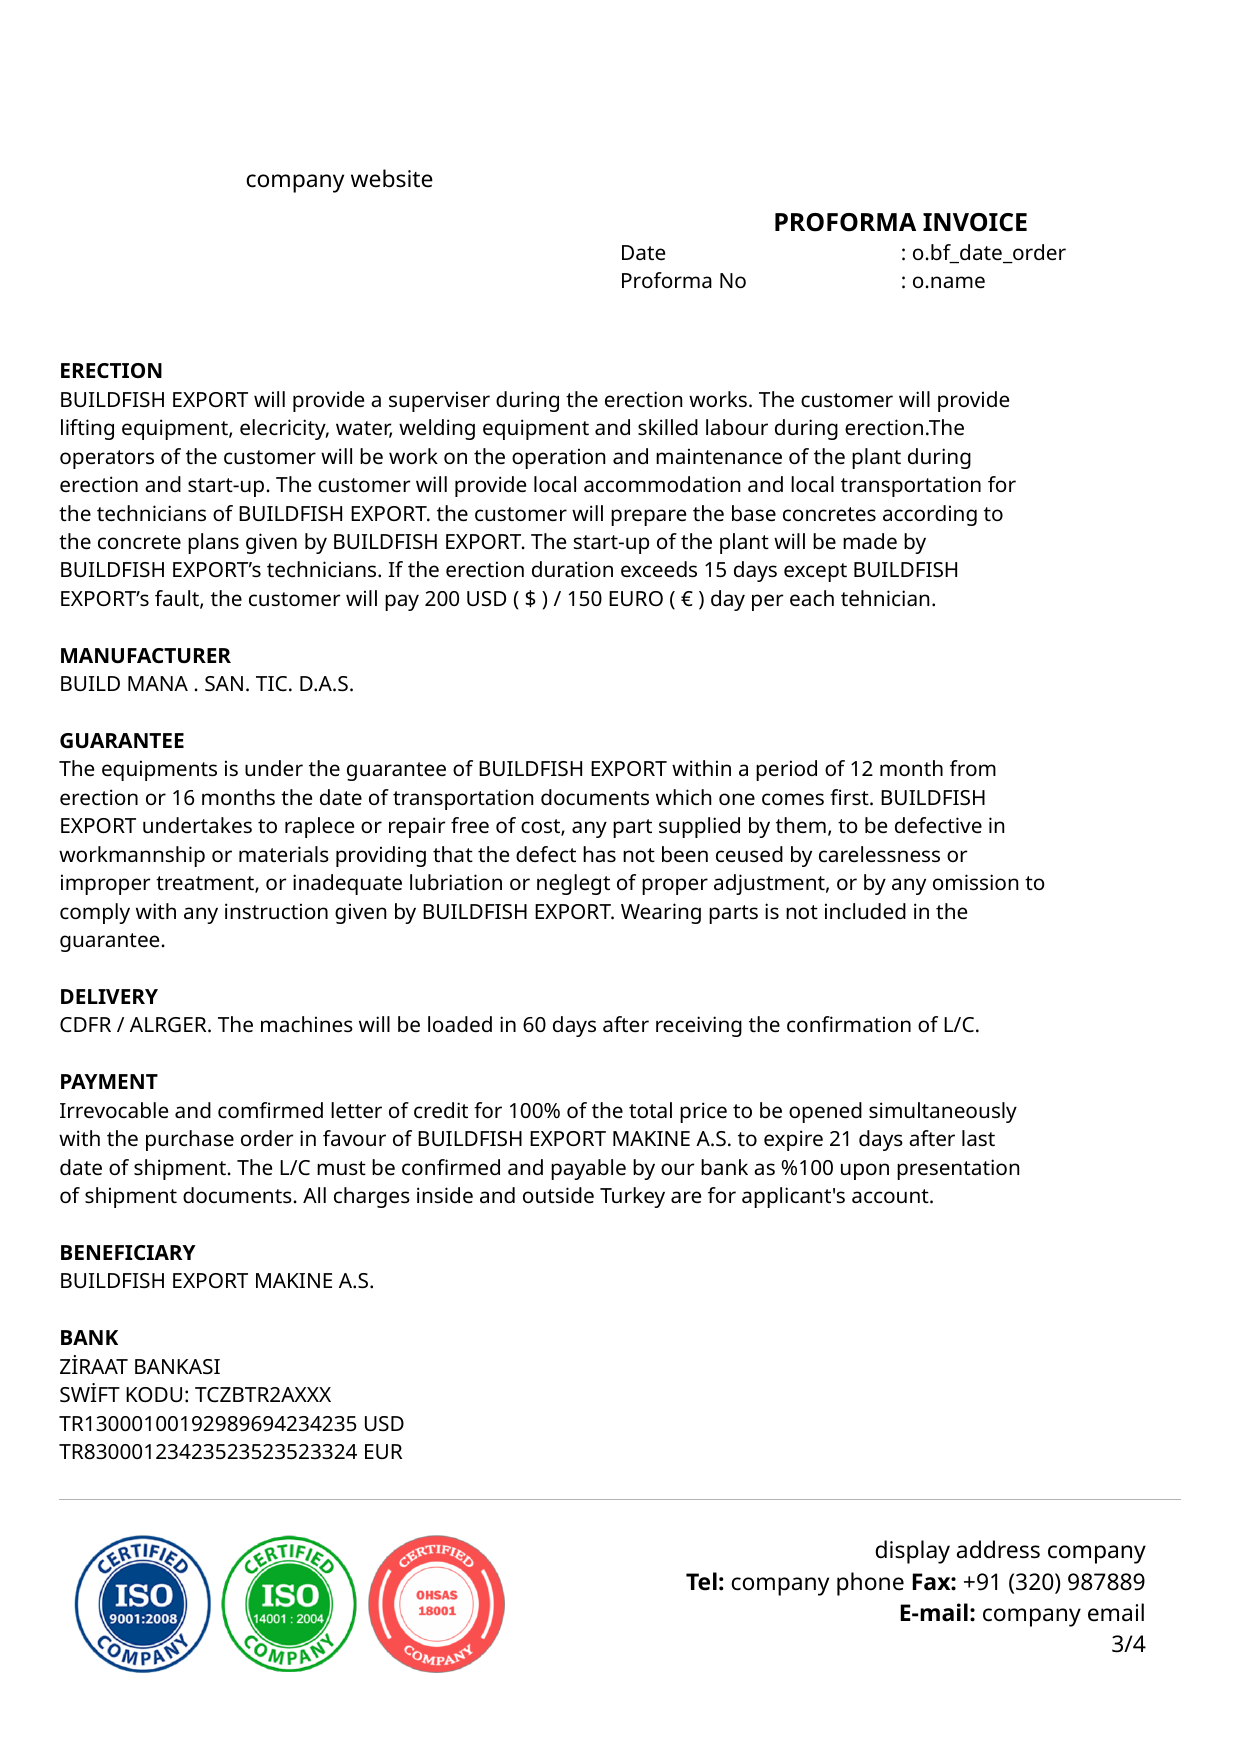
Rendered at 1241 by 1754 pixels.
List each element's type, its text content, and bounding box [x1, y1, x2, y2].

text The equipments is under the guarantee of BUILDFISH EXPORT within a period of 12 month from [59, 754, 1181, 783]
text improper treatment, or inadequate lubriation or neglegt of proper adjustment, or by any omission to [59, 868, 1181, 897]
picture [65, 1527, 512, 1681]
text BENEFICIARY [59, 1238, 1181, 1266]
text erection or 16 months the date of transportation documents which one comes first. BUILDFISH [59, 783, 1181, 811]
text TR13000100192989694234235 USD [59, 1409, 1181, 1437]
text EXPORT undertakes to raplece or repair free of cost, any part supplied by them, to be defective in [59, 811, 1181, 840]
text PAYMENT [59, 1067, 1181, 1096]
text date of shipment. The L/C must be confirmed and payable by our bank as %100 upon presentation [59, 1153, 1181, 1181]
text BUILDFISH EXPORT MAKINE A.S. [59, 1266, 1181, 1295]
text comply with any instruction given by BUILDFISH EXPORT. Wearing parts is not included in the [59, 897, 1181, 925]
text BUILDFISH EXPORT will provide a superviser during the erection works. The customer will provide [59, 385, 1181, 413]
text ERECTION [59, 356, 1181, 385]
text workmannship or materials providing that the defect has not been ceused by carelessness or [59, 840, 1181, 868]
text BUILDFISH EXPORT’s technicians. If the erection duration exceeds 15 days except BUILDFISH [59, 556, 1181, 584]
text GUARANTEE [59, 726, 1181, 754]
text lifting equipment, elecricity, water, welding equipment and skilled labour during erection.The [59, 413, 1181, 442]
text SWİFT KODU: TCZBTR2AXXX [59, 1380, 1181, 1409]
text DELIVERY [59, 982, 1181, 1011]
text erection and start-up. The customer will provide local accommodation and local transportation for [59, 470, 1181, 499]
text MANUFACTURER [59, 641, 1181, 669]
text BANK [59, 1323, 1181, 1352]
text ZİRAAT BANKASI [59, 1352, 1181, 1380]
text Irrevocable and comfirmed letter of credit for 100% of the total price to be opened simultaneously [59, 1096, 1181, 1124]
text BUILD MANA . SAN. TIC. D.A.S. [59, 669, 1181, 698]
text CDFR / ALRGER. The machines will be loaded in 60 days after receiving the confirmation of L/C. [59, 1011, 1181, 1039]
text the technicians of BUILDFISH EXPORT. the customer will prepare the base concretes according to [59, 499, 1181, 527]
text of shipment documents. All charges inside and outside Turkey are for applicant's account. [59, 1181, 1181, 1209]
text with the purchase order in favour of BUILDFISH EXPORT MAKINE A.S. to expire 21 days after last [59, 1124, 1181, 1153]
text EXPORT’s fault, the customer will pay 200 USD ( $ ) / 150 EURO ( € ) day per each tehnician. [59, 584, 1181, 612]
text TR83000123423523523523324 EUR [59, 1437, 1181, 1466]
text the concrete plans given by BUILDFISH EXPORT. The start-up of the plant will be made by [59, 527, 1181, 556]
text guarantee. [59, 925, 1181, 954]
text operators of the customer will be work on the operation and maintenance of the plant during [59, 442, 1181, 470]
